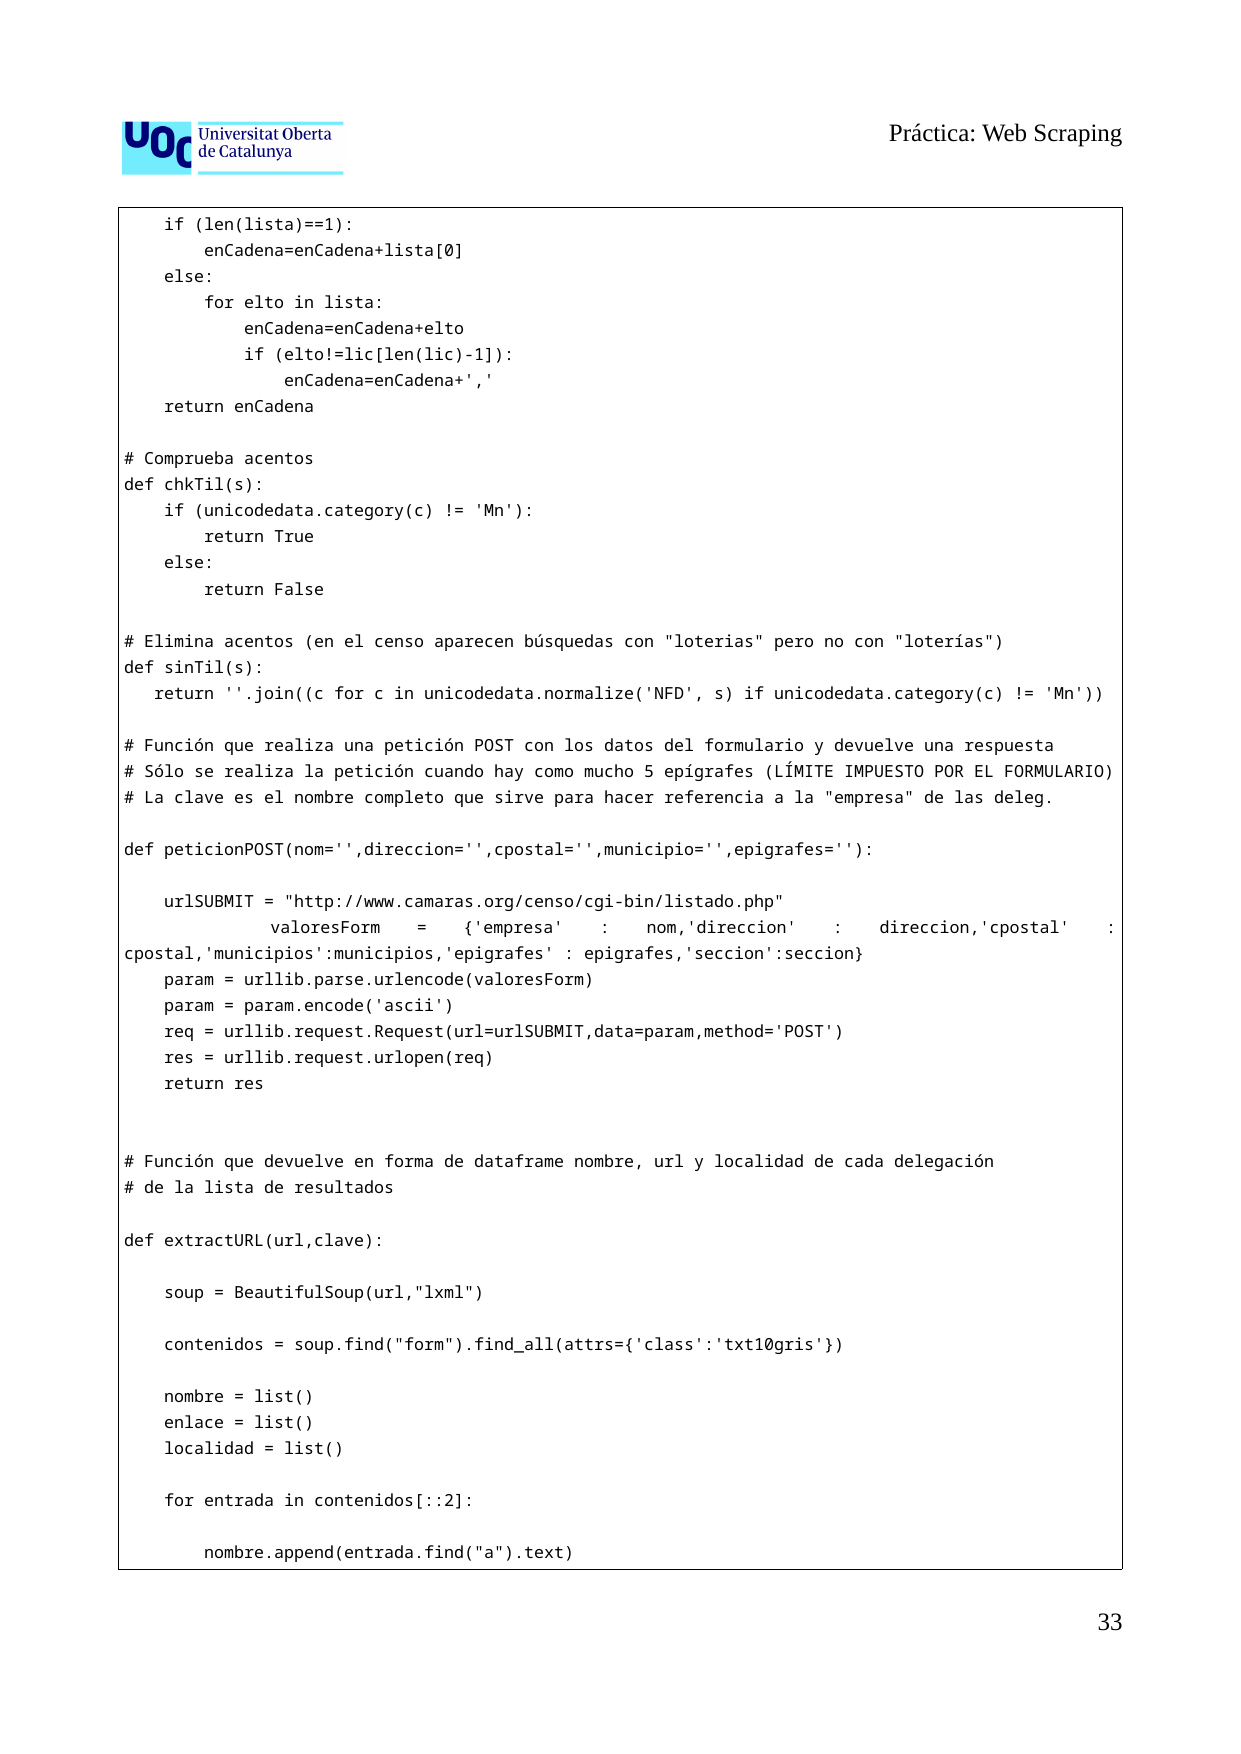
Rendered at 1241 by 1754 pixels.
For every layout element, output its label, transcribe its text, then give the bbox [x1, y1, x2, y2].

table_header if (len(lista)==1): enCadena=enCadena+lista[0] else: for elto in lista: enCadena=enCadena+elto if (elto!=lic[len(lic)-1]): enCadena=enCadena+',' return enCadena # Comprueba acentos def chkTil(s): if (unicodedata.category(c) != 'Mn'): return True else: return False # Elimina acentos (en el censo aparecen búsquedas con "loterias" pero no con "loterías") def sinTil(s): return ''.join((c for c in unicodedata.normalize('NFD', s) if unicodedata.category(c) != 'Mn')) # Función que realiza una petición POST con los datos del formulario y devuelve una respuesta # Sólo se realiza la petición cuando hay como mucho 5 epígrafes (LÍMITE IMPUESTO POR EL FORMULARIO) # La clave es el nombre completo que sirve para hacer referencia a la "empresa" de las deleg. def peticionPOST(nom='',direccion='',cpostal='',municipio='',epigrafes=''): urlSUBMIT = "http://www.camaras.org/censo/cgi-bin/listado.php" valoresForm = {'empresa' : nom,'direccion' : direccion,'cpostal' : cpostal,'municipios':municipios,'epigrafes' : epigrafes,'seccion':seccion} param = urllib.parse.urlencode(valoresForm) param = param.encode('ascii') req = urllib.request.Request(url=urlSUBMIT,data=param,method='POST') res = urllib.request.urlopen(req) return res # Función que devuelve en forma de dataframe nombre, url y localidad de cada delegación # de la lista de resultados def extractURL(url,clave): soup = BeautifulSoup(url,"lxml") contenidos = soup.find("form").find_all(attrs={'class':'txt10gris'}) nombre = list() enlace = list() localidad = list() for entrada in contenidos[::2]: nombre.append(entrada.find("a").text) [119, 208, 1122, 1569]
picture [118, 118, 347, 178]
